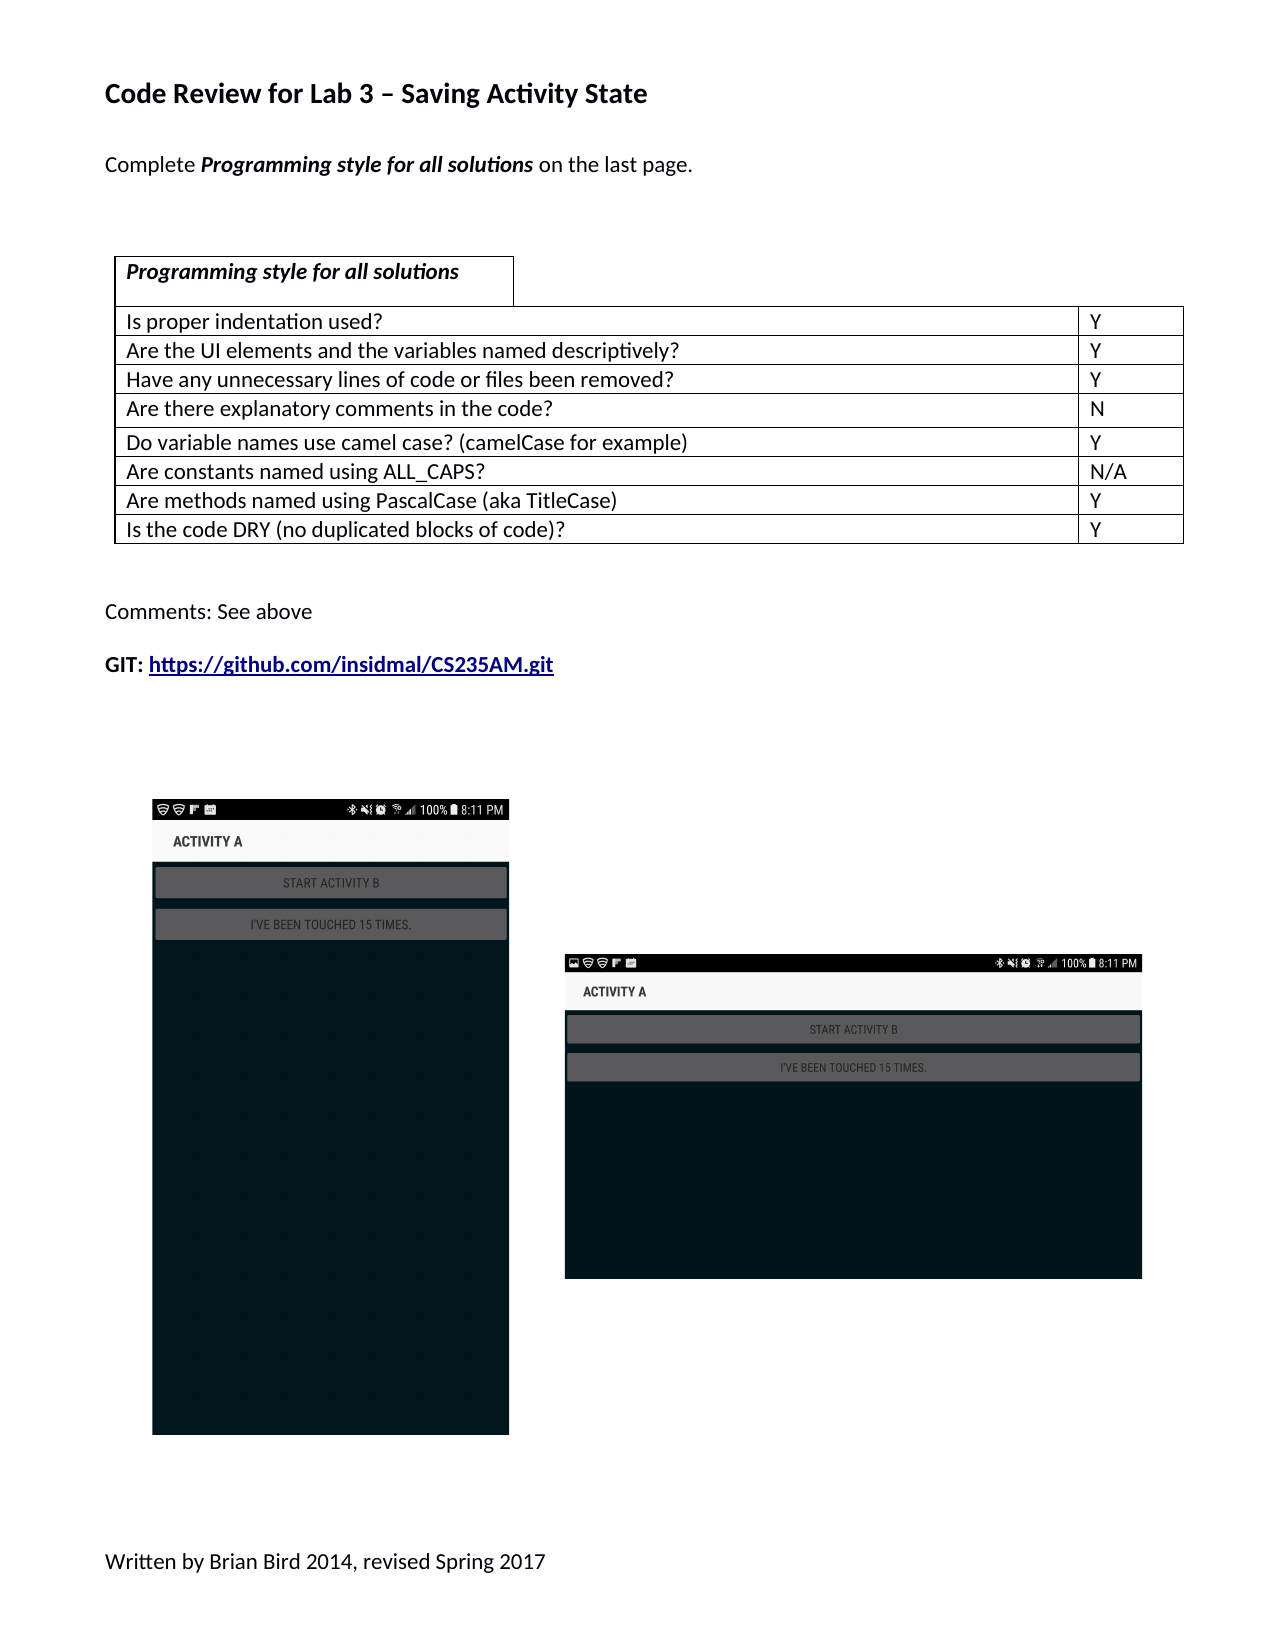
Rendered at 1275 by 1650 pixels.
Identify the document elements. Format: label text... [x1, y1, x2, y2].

text Complete Programming style for all solutions on the last page. [105, 150, 1170, 178]
table_cell Are constants named using ALL_CAPS? [116, 457, 1078, 485]
table_cell Y [1079, 515, 1183, 543]
table_cell Y [1079, 365, 1183, 393]
text Comments: See above [105, 597, 1170, 625]
table_cell N/A [1079, 457, 1183, 485]
table_cell Do variable names use camel case? (camelCase for example) [116, 428, 1078, 456]
table_cell Y [1079, 307, 1183, 335]
table_cell Is the code DRY (no duplicated blocks of code)? [116, 515, 1078, 543]
table_cell Are there explanatory comments in the code? [116, 394, 1078, 427]
table_cell N [1079, 394, 1183, 427]
table_cell Y [1079, 336, 1183, 364]
table_cell Are methods named using PascalCase (aka TitleCase) [116, 486, 1078, 514]
table_cell Are the UI elements and the variables named descriptively? [116, 336, 1078, 364]
table_header Programming style for all solutions [116, 257, 513, 306]
text GIT: https://github.com/insidmal/CS235AM.git [105, 650, 1170, 742]
table_cell Y [1079, 428, 1183, 456]
table_cell Is proper indentation used? [116, 307, 1078, 335]
table_cell Have any unnecessary lines of code or files been removed? [116, 365, 1078, 393]
picture [564, 954, 1143, 1279]
picture [152, 799, 510, 1435]
table_cell Y [1079, 486, 1183, 514]
